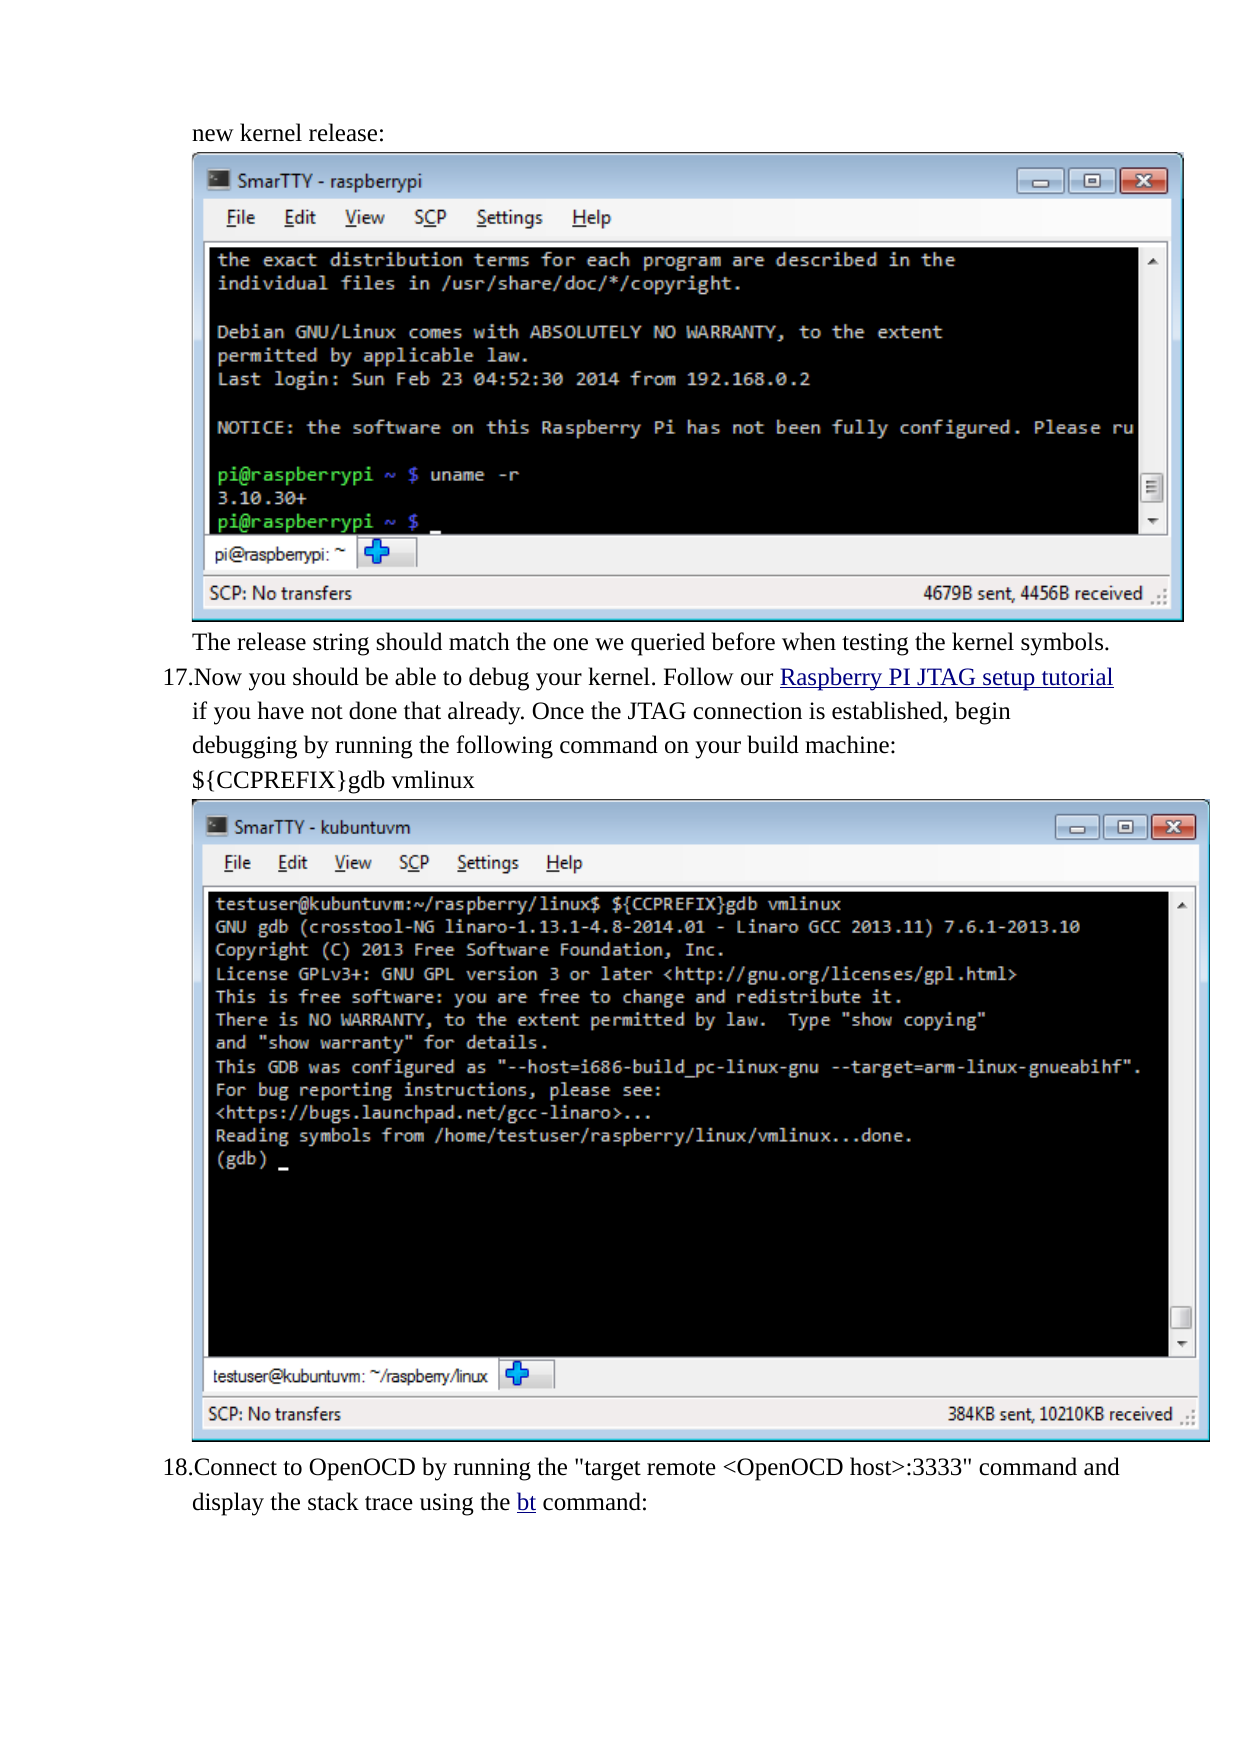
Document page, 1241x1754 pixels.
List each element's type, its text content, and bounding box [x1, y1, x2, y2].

list Connect to OpenOCD by running the "target remote <OpenOCD host>:3333" command and display the stack trace using the bt command: [162, 1452, 1122, 1516]
picture [191, 152, 1184, 622]
list new kernel release:The release string should match the one we queried before when testing the kernel symbols. [162, 118, 1122, 656]
list Now you should be able to debug your kernel. Follow our Raspberry PI JTAG setup tutorial if you have not done that already. Once the JTAG connection is established, begin debugging by running the following command on your build machine: [162, 662, 1122, 759]
picture [191, 799, 1210, 1442]
list ${CCPREFIX}gdb vmlinux [162, 765, 1122, 794]
